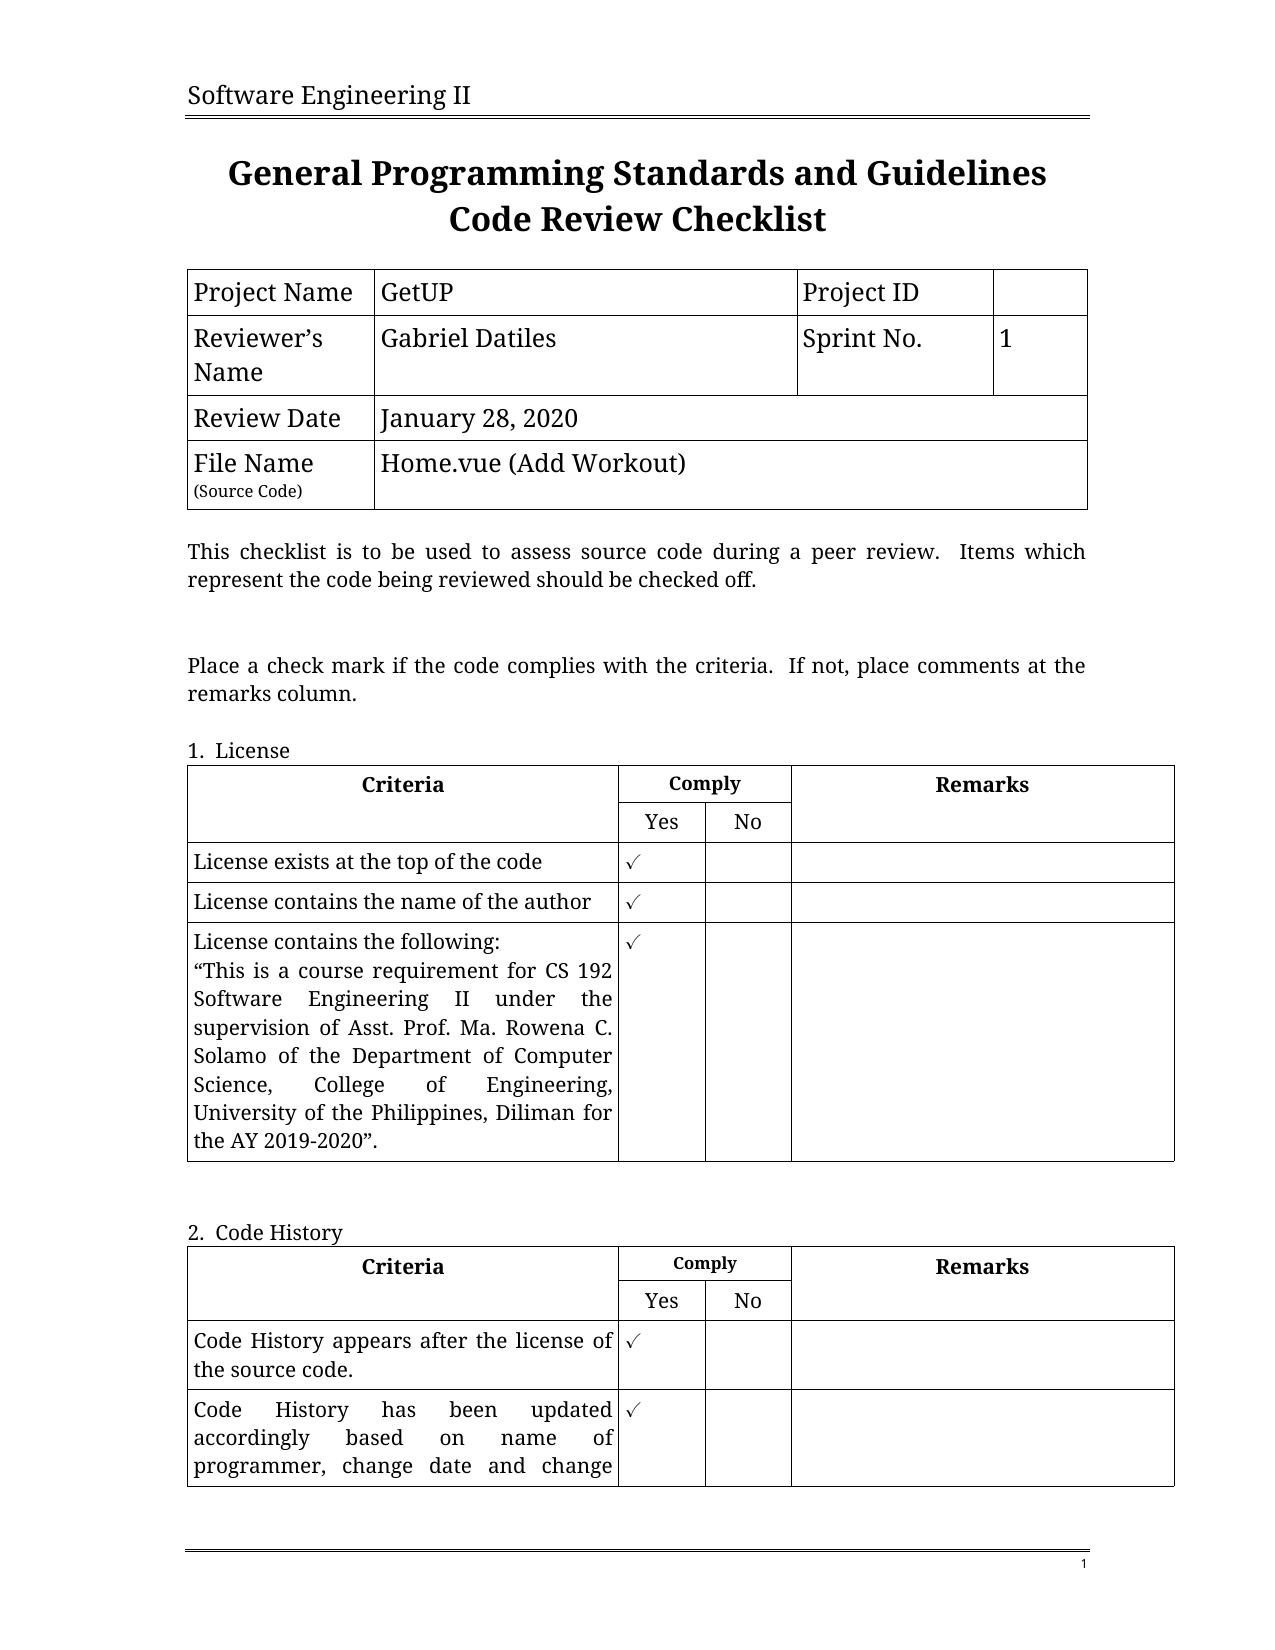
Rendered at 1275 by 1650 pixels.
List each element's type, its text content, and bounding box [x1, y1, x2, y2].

table_header Comply [619, 1247, 791, 1280]
table_cell License contains the following: “This is a course requirement for CS 192 Software Engineering II under the supervision of Asst. Prof. Ma. Rowena C. Solamo of the Department of Computer Science, College of Engineering, University of the Philippines, Diliman for the AY 2019-2020”. [188, 923, 618, 1161]
table_cell [792, 1390, 1174, 1486]
table_cell No [706, 1281, 791, 1320]
text This checklist is to be used to assess source code during a peer review. Items which represent the code being reviewed should be checked off. [187, 537, 1087, 594]
table_cell [792, 883, 1174, 922]
table_cell License contains the name of the author [188, 883, 618, 922]
table_cell No [706, 803, 791, 842]
table_cell Gabriel Datiles [375, 316, 797, 394]
text General Programming Standards and Guidelines Code Review Checklist [187, 150, 1087, 241]
table_cell Reviewer’s Name [188, 316, 374, 394]
text Place a check mark if the code complies with the criteria. If not, place comments at the remarks column. [187, 651, 1087, 708]
table_cell [706, 1390, 791, 1486]
table_cell 1 [994, 316, 1087, 394]
table_header Remarks [792, 766, 1174, 842]
table_cell January 28, 2020 [375, 396, 1087, 440]
table_header GetUP [375, 270, 797, 315]
text 2. Code History [187, 1218, 1087, 1246]
table_cell ✓ [619, 843, 705, 882]
table_header Criteria [188, 1247, 618, 1320]
table_cell Code History appears after the license of the source code. [188, 1321, 618, 1389]
table_cell ✓ [619, 883, 705, 922]
table_header Comply [619, 766, 791, 802]
table_header Project Name [188, 270, 374, 315]
table_cell ✓ [619, 1390, 705, 1486]
table_header Remarks [792, 1247, 1174, 1320]
table_cell Yes [619, 803, 705, 842]
table_cell [706, 923, 791, 1161]
table_header Criteria [188, 766, 618, 842]
table_cell [792, 843, 1174, 882]
table_cell File Name (Source Code) [188, 441, 374, 508]
table_header [994, 270, 1087, 315]
text 1. License [187, 736, 1087, 764]
table_cell Home.vue (Add Workout) [375, 441, 1087, 508]
table_header Project ID [798, 270, 993, 315]
table_cell [706, 1321, 791, 1389]
table_cell Code History has been updated accordingly based on name of programmer, change date and change [188, 1390, 618, 1486]
table_cell ✓ [619, 1321, 705, 1389]
table_cell License exists at the top of the code [188, 843, 618, 882]
table_cell [792, 1321, 1174, 1389]
table_cell [792, 923, 1174, 1161]
table_cell [706, 843, 791, 882]
table_cell ✓ [619, 923, 705, 1161]
table_cell [706, 883, 791, 922]
table_cell Yes [619, 1281, 705, 1320]
table_cell Review Date [188, 396, 374, 440]
table_cell Sprint No. [798, 316, 993, 394]
